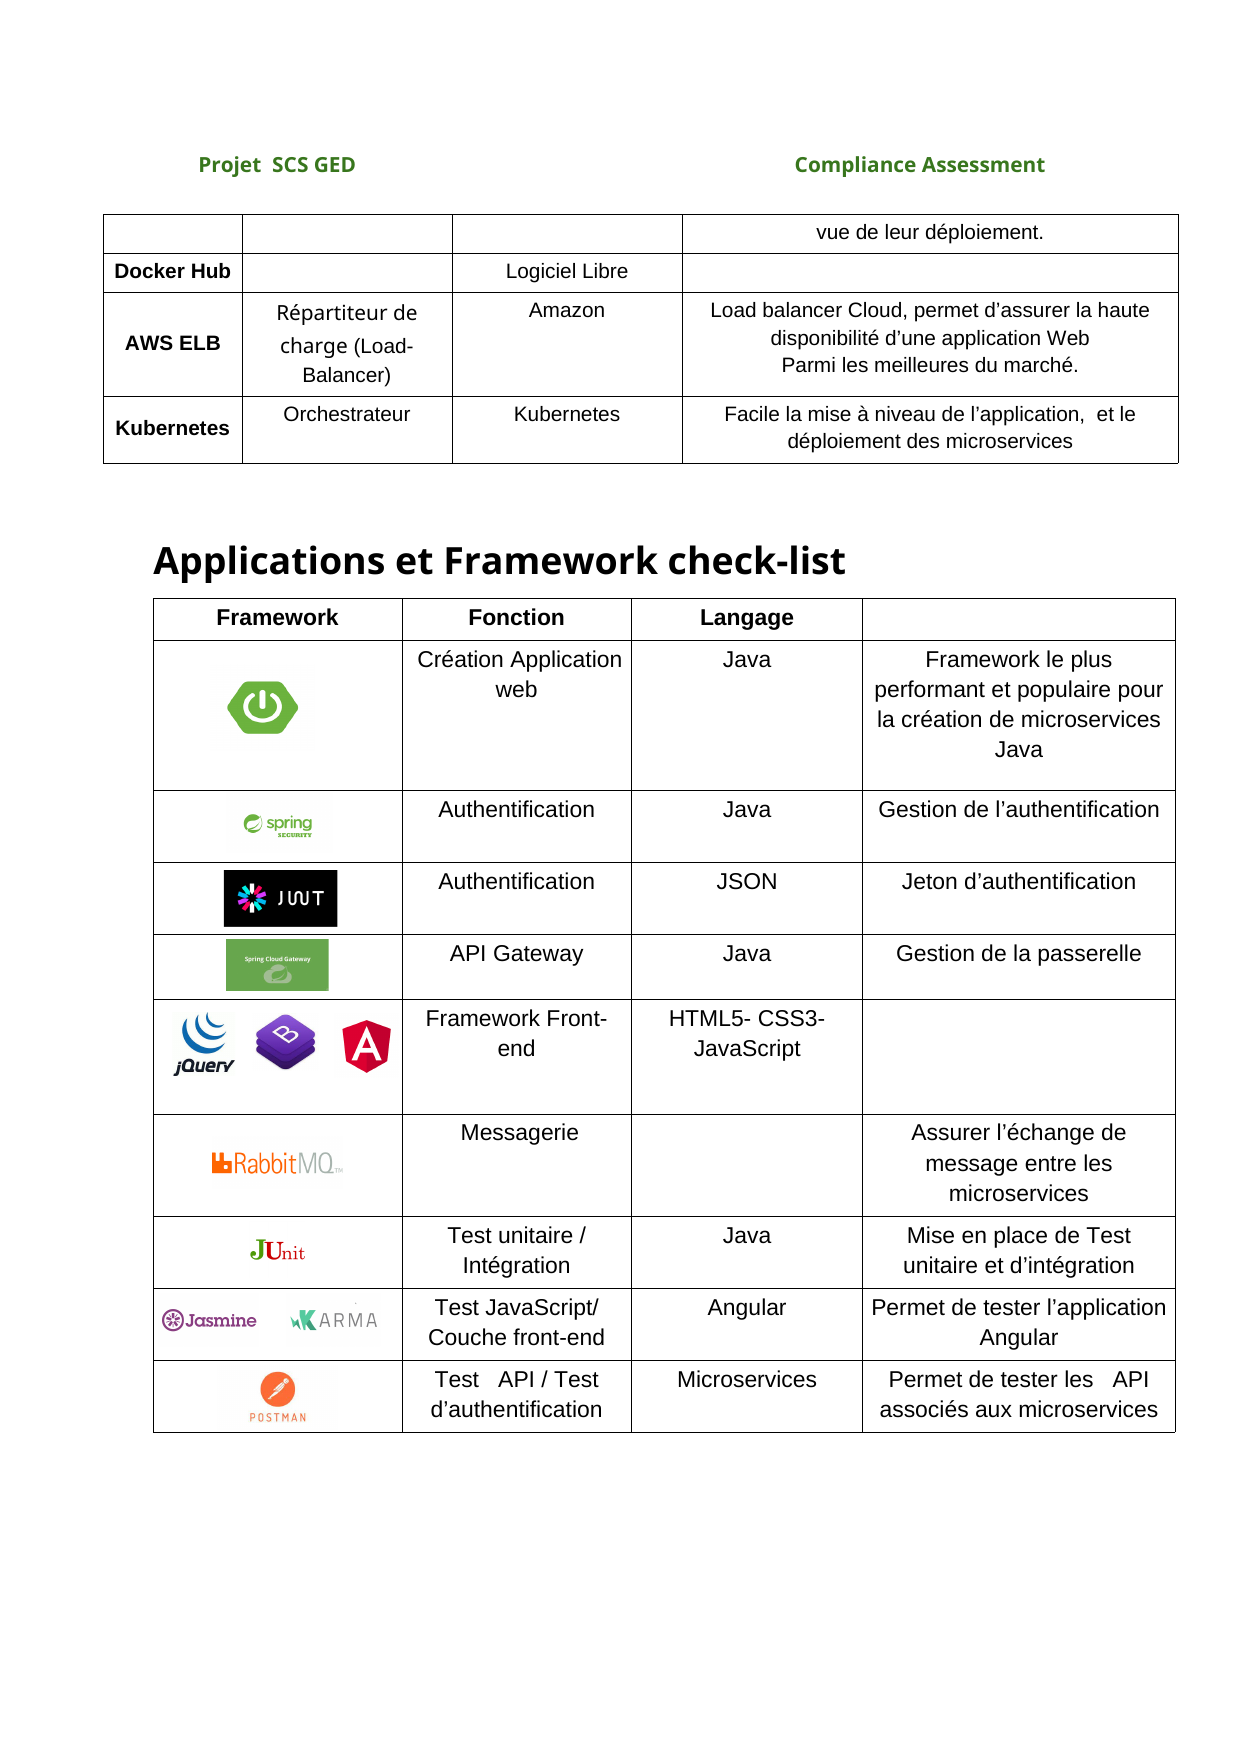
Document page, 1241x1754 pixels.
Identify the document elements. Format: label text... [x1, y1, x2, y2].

table_cell Framework Front-end [403, 1000, 631, 1113]
table_cell Assurer l’échange de message entre les microservices [863, 1115, 1175, 1216]
table_cell AWS ELB [104, 293, 242, 396]
table_cell [863, 1000, 1175, 1113]
table_cell vue de leur déploiement. [683, 215, 1178, 253]
table_header [863, 599, 1175, 640]
table_cell [632, 1115, 862, 1216]
table_cell [154, 641, 402, 790]
picture [172, 1012, 236, 1076]
table_cell Kubernetes [453, 397, 682, 462]
table_cell [154, 935, 402, 999]
subtitle Applications et Framework check-list [153, 534, 1090, 586]
table_cell Test unitaire / Intégration [403, 1217, 631, 1288]
table_cell Authentification [403, 863, 631, 934]
table_cell [453, 215, 682, 253]
table_cell Java [632, 935, 862, 999]
table_cell Permet de tester les API associés aux microservices [863, 1361, 1175, 1432]
table_cell Mise en place de Test unitaire et d’intégration [863, 1217, 1175, 1288]
table_cell Logiciel Libre [453, 254, 682, 292]
table_cell Test JavaScript/ Couche front-end [403, 1289, 631, 1360]
table_cell Java [632, 791, 862, 862]
picture [249, 1221, 306, 1278]
picture [212, 1136, 343, 1189]
table_cell Angular [632, 1289, 862, 1360]
table_cell [154, 1217, 402, 1288]
table_cell Java [632, 641, 862, 790]
table_cell API Gateway [403, 935, 631, 999]
table_cell Facile la mise à niveau de l’application, et le déploiement des microservices [683, 397, 1178, 462]
table_cell Microservices [632, 1361, 862, 1432]
table_cell [683, 254, 1178, 292]
table_cell Répartiteur de charge (Load-Balancer) [243, 293, 452, 396]
table_cell Authentification [403, 791, 631, 862]
picture [158, 1293, 259, 1347]
table_cell Gestion de l’authentification [863, 791, 1175, 862]
table_cell Java [632, 1217, 862, 1288]
picture [223, 870, 338, 927]
picture [226, 939, 329, 991]
table_cell [154, 1000, 402, 1113]
table_cell Orchestrateur [243, 397, 452, 462]
picture [286, 1293, 381, 1347]
table_header Framework [154, 599, 402, 640]
table_cell [154, 1115, 402, 1216]
table_header Langage [632, 599, 862, 640]
table_cell Test API / Test d’authentification [403, 1361, 631, 1432]
table_cell Jeton d’authentification [863, 863, 1175, 934]
table_cell Framework le plus performant et populaire pour la création de microservices Java [863, 641, 1175, 790]
table_cell [243, 215, 452, 253]
picture [210, 664, 315, 751]
table_cell [154, 1289, 402, 1360]
picture [251, 1013, 320, 1071]
table_cell Gestion de la passerelle [863, 935, 1175, 999]
picture [334, 1013, 399, 1078]
table_cell Amazon [453, 293, 682, 396]
picture [225, 792, 334, 853]
table_cell [154, 863, 402, 934]
table_header Fonction [403, 599, 631, 640]
table_cell [154, 1361, 402, 1432]
picture [216, 1365, 338, 1430]
table_cell HTML5- CSS3-JavaScript [632, 1000, 862, 1113]
table_cell Docker Hub [104, 254, 242, 292]
table_cell Messagerie [403, 1115, 631, 1216]
table_cell [104, 215, 242, 253]
table_cell [154, 791, 402, 862]
table_cell Load balancer Cloud, permet d’assurer la haute disponibilité d’une application Web Parmi les meilleures du marché. [683, 293, 1178, 396]
table_cell [243, 254, 452, 292]
table_cell Création Application web [403, 641, 631, 790]
table_cell Permet de tester l’application Angular [863, 1289, 1175, 1360]
table_cell JSON [632, 863, 862, 934]
table_cell Kubernetes [104, 397, 242, 462]
